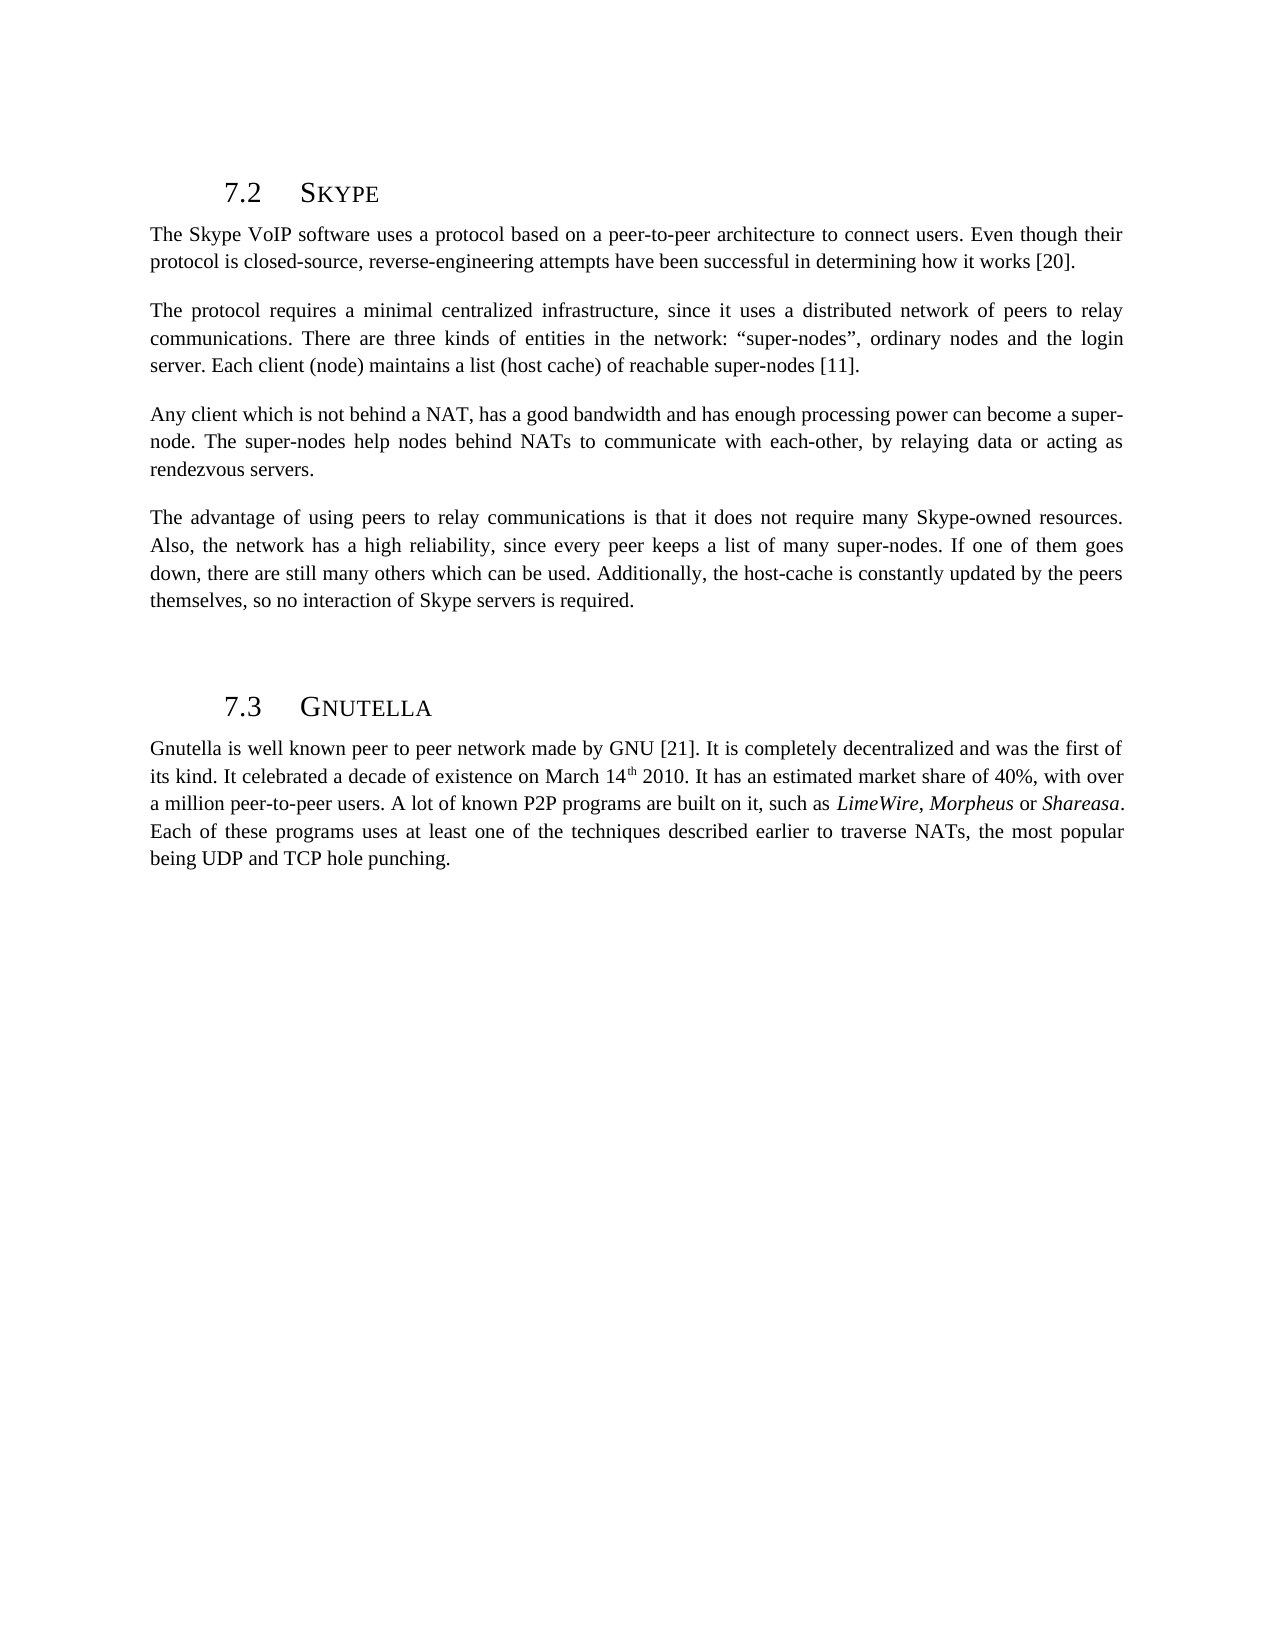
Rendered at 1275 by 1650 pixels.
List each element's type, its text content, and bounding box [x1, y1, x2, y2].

subtitle Skype [224, 175, 1125, 208]
text The protocol requires a minimal centralized infrastructure, since it uses a distributed network of peers to relay communications. There are three kinds of entities in the network: “super-nodes”, ordinary nodes and the login server. Each client (node) maintains a list (host cache) of reachable super-nodes [11]. [150, 298, 1125, 377]
text Gnutella is well known peer to peer network made by GNU [21]. It is completely decentralized and was the first of its kind. It celebrated a decade of existence on March 14th 2010. It has an estimated market share of 40%, with over a million peer-to-peer users. A lot of known P2P programs are built on it, such as LimeWire, Morpheus or Shareasa. Each of these programs uses at least one of the techniques described earlier to traverse NATs, the most popular being UDP and TCP hole punching. [150, 736, 1125, 870]
text The Skype VoIP software uses a protocol based on a peer-to-peer architecture to connect users. Even though their protocol is closed-source, reverse-engineering attempts have been successful in determining how it works [20]. [150, 222, 1125, 273]
text Any client which is not behind a NAT, has a good bandwidth and has enough processing power can become a super-node. The super-nodes help nodes behind NATs to communicate with each-other, by relaying data or acting as rendezvous servers. [150, 402, 1125, 481]
text The advantage of using peers to relay communications is that it does not require many Skype-owned resources. Also, the network has a high reliability, since every peer keeps a list of many super-nodes. If one of them goes down, there are still many others which can be used. Additionally, the host-cache is constantly updated by the peers themselves, so no interaction of Skype servers is required. [150, 505, 1125, 612]
subtitle Gnutella [224, 689, 1125, 723]
